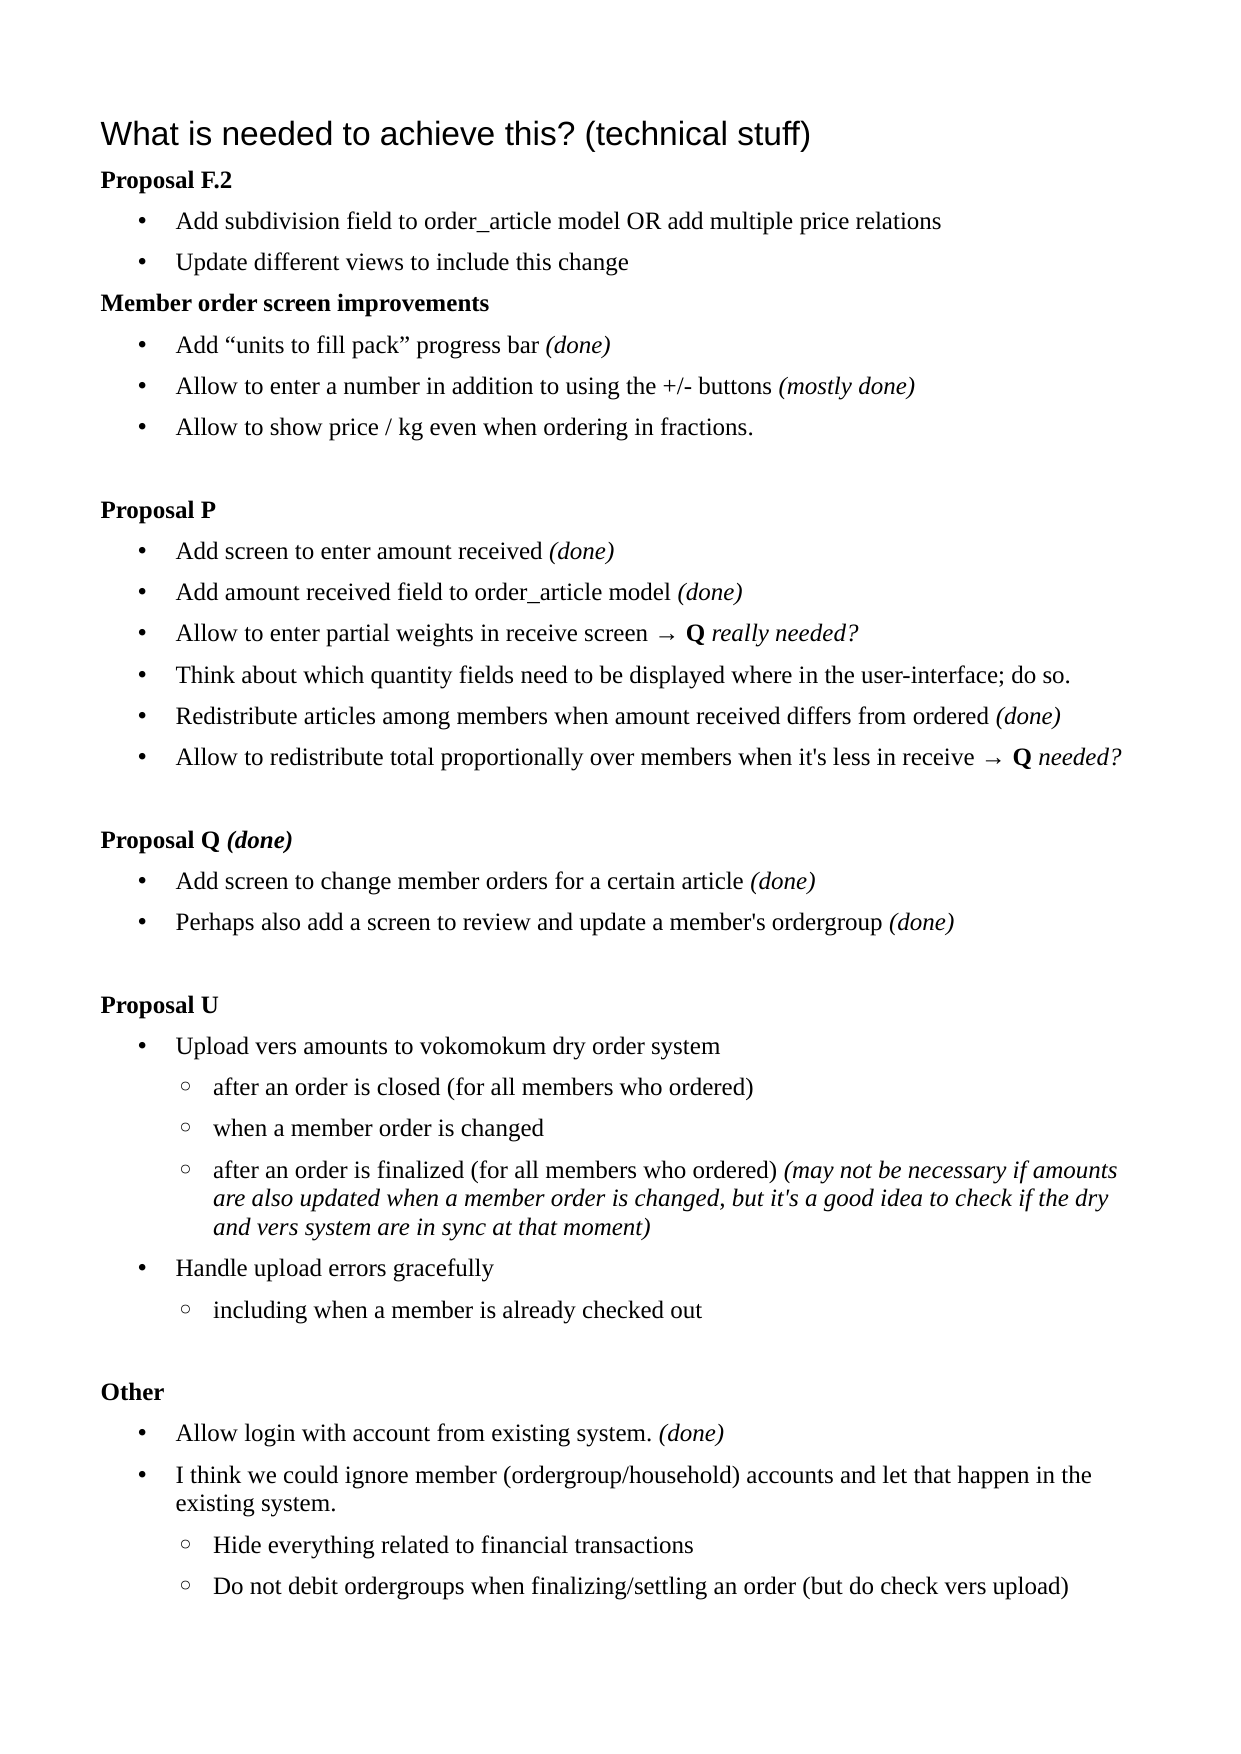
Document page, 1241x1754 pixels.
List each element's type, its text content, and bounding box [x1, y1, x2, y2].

list including when a member is already checked out [175, 1295, 1140, 1323]
text Proposal Q (done) [100, 825, 1140, 853]
list Add screen to enter amount received (done) [138, 536, 1140, 565]
list Allow login with account from existing system. (done) [138, 1418, 1140, 1447]
list Upload vers amounts to vokomokum dry order system [138, 1031, 1140, 1060]
list Add screen to change member orders for a certain article (done) [138, 866, 1140, 895]
list when a member order is changed [175, 1113, 1140, 1142]
list Add amount received field to order_article model (done) [138, 577, 1140, 606]
list Allow to redistribute total proportionally over members when it's less in receive → Q needed? [138, 742, 1140, 771]
list I think we could ignore member (ordergroup/household) accounts and let that happen in the existing system. [138, 1460, 1140, 1517]
list after an order is finalized (for all members who ordered) (may not be necessary if amounts are also updated when a member order is changed, but it's a good idea to check if the dry and vers system are in sync at that moment) [175, 1155, 1140, 1241]
text Proposal F.2 [100, 165, 1140, 193]
list Allow to show price / kg even when ordering in fractions. [138, 412, 1140, 441]
list after an order is closed (for all members who ordered) [175, 1072, 1140, 1101]
list Redistribute articles among members when amount received differs from ordered (done) [138, 701, 1140, 730]
list Update different views to include this change [138, 247, 1140, 276]
list Do not debit ordergroups when finalizing/settling an order (but do check vers upload) [175, 1571, 1140, 1600]
list Perhaps also add a screen to review and update a member's ordergroup (done) [138, 907, 1140, 936]
list Hide everything related to financial transactions [175, 1530, 1140, 1558]
list Think about which quantity fields need to be displayed where in the user-interface; do so. [138, 660, 1140, 688]
text Proposal P [100, 495, 1140, 523]
list Add “units to fill pack” progress bar (done) [138, 330, 1140, 358]
list Allow to enter a number in addition to using the +/- buttons (mostly done) [138, 371, 1140, 400]
list Handle upload errors gracefully [138, 1253, 1140, 1282]
text Member order screen improvements [100, 288, 1140, 317]
subtitle What is needed to achieve this? (technical stuff) [100, 113, 1140, 152]
text Proposal U [100, 990, 1140, 1018]
list Add subdivision field to order_article model OR add multiple price relations [138, 206, 1140, 235]
text Other [100, 1377, 1140, 1406]
list Allow to enter partial weights in receive screen → Q really needed? [138, 618, 1140, 647]
